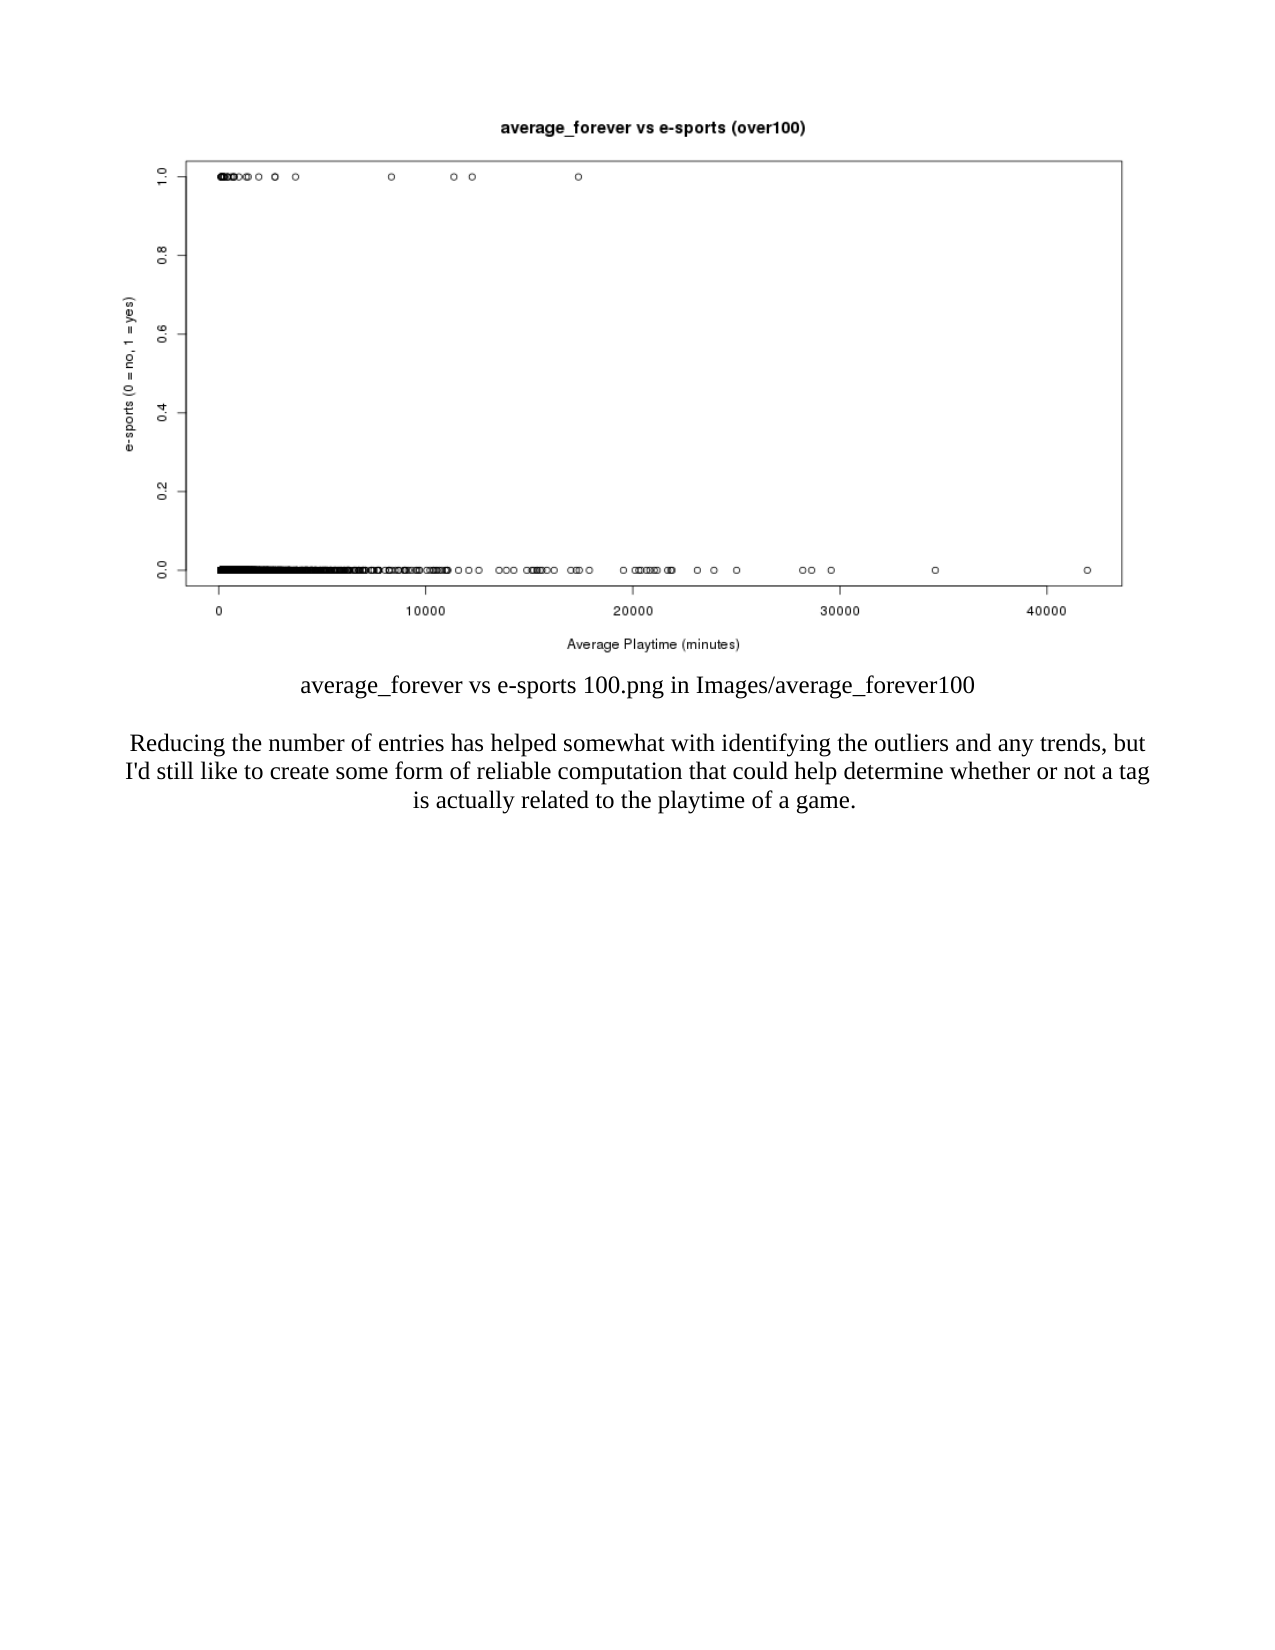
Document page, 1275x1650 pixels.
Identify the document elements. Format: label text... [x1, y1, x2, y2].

text average_forever vs e-sports 100.png in Images/average_forever100 [118, 671, 1157, 699]
picture [118, 93, 1157, 671]
text Reducing the number of entries has helped somewhat with identifying the outliers and any trends, but I'd still like to create some form of reliable computation that could help determine whether or not a tag is actually related to the playtime of a game. [118, 728, 1157, 814]
